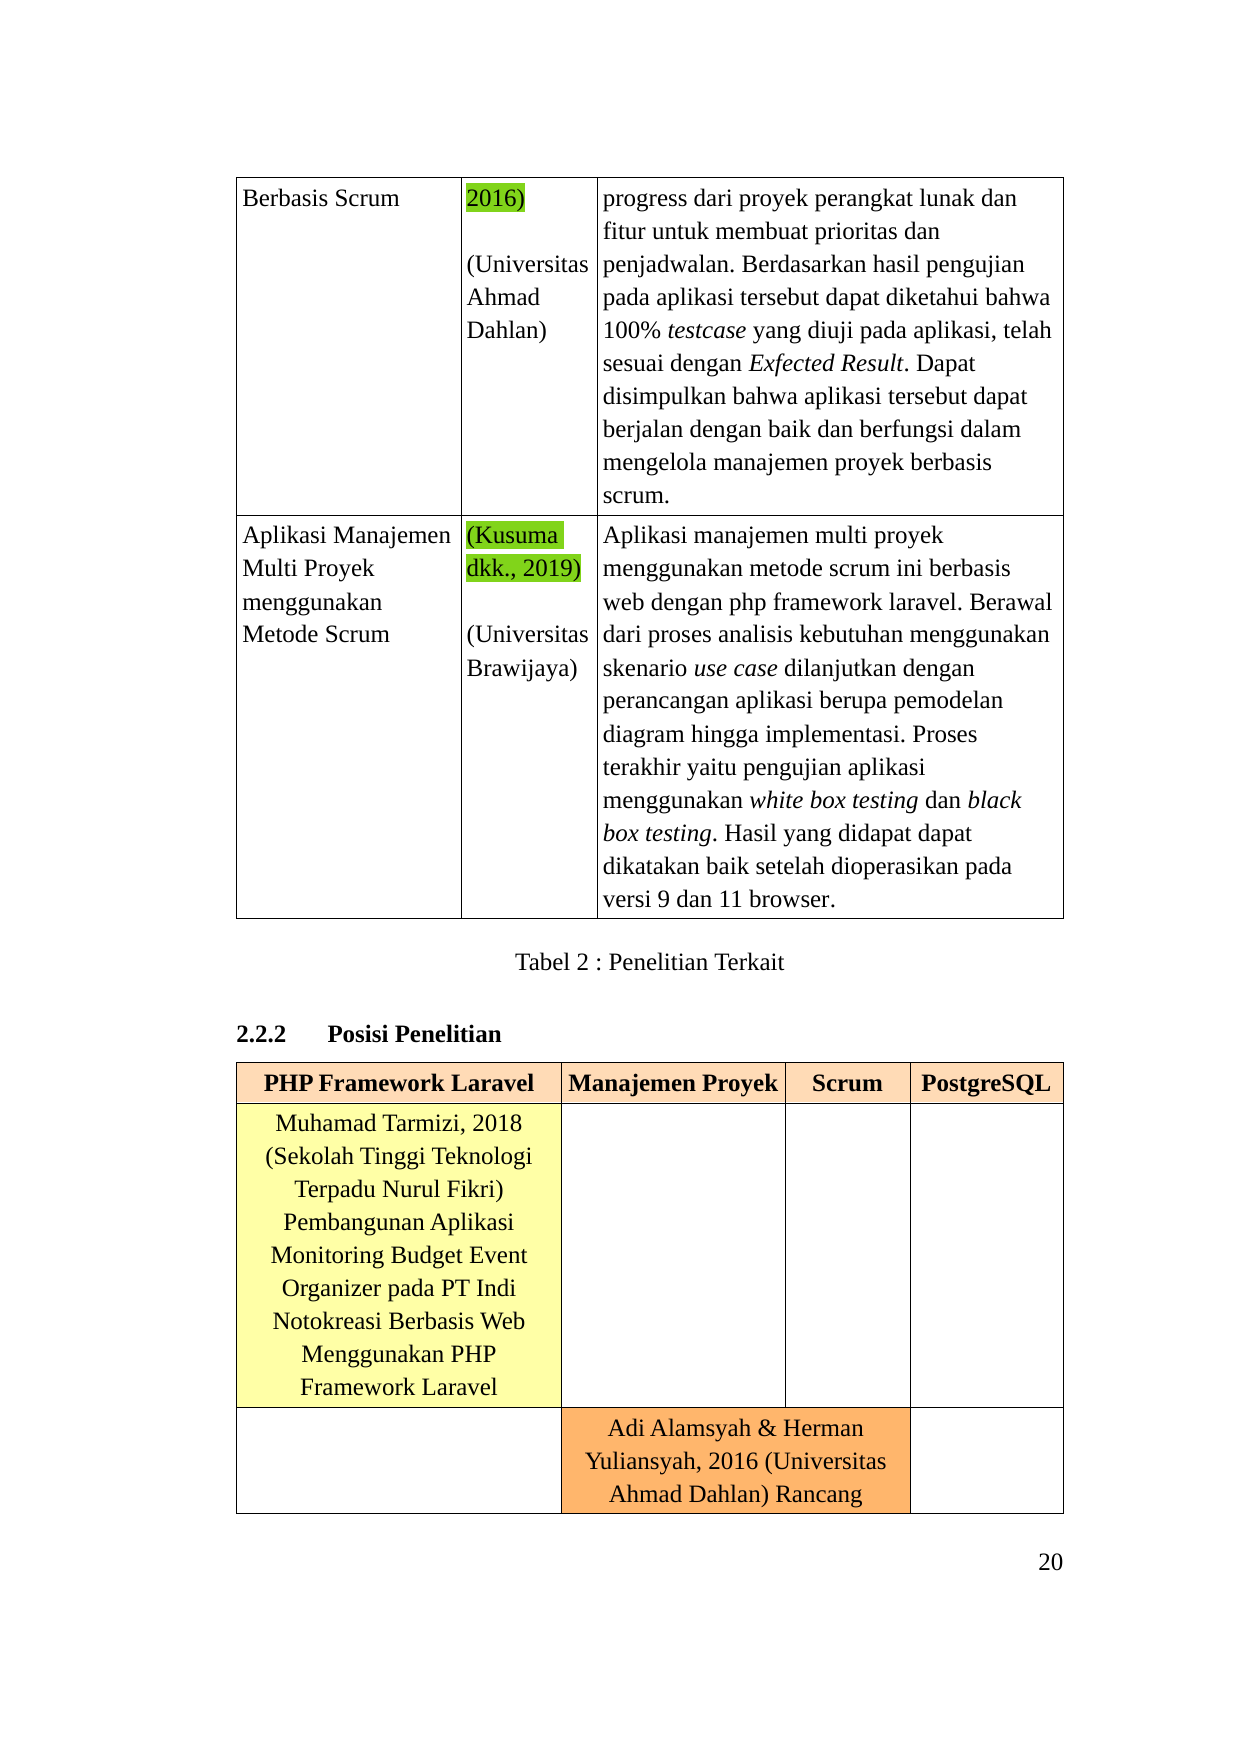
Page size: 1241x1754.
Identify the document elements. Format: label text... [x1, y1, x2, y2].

table_cell (Kusuma dkk., 2019) (Universitas Brawijaya) [462, 516, 597, 918]
subtitle 2.2.2 Posisi Penelitian [236, 1019, 1063, 1048]
table_cell Aplikasi Manajemen Multi Proyek menggunakan Metode Scrum [237, 516, 461, 918]
table_cell 2016) (Universitas Ahmad Dahlan) [462, 178, 597, 515]
table_cell [911, 1408, 1063, 1513]
table_cell Muhamad Tarmizi, 2018 (Sekolah Tinggi Teknologi Terpadu Nurul Fikri) Pembangunan Aplikasi Monitoring Budget Event Organizer pada PT Indi Notokreasi Berbasis Web Menggunakan PHP Framework Laravel [237, 1104, 561, 1407]
table_cell progress dari proyek perangkat lunak dan fitur untuk membuat prioritas dan penjadwalan. Berdasarkan hasil pengujian pada aplikasi tersebut dapat diketahui bahwa 100% testcase yang diuji pada aplikasi, telah sesuai dengan Exfected Result. Dapat disimpulkan bahwa aplikasi tersebut dapat berjalan dengan baik dan berfungsi dalam mengelola manajemen proyek berbasis scrum. [598, 178, 1063, 515]
table_header Scrum [786, 1063, 910, 1102]
table_header PHP Framework Laravel [237, 1063, 561, 1102]
table_cell [237, 1408, 561, 1513]
table_cell Aplikasi manajemen multi proyek menggunakan metode scrum ini berbasis web dengan php framework laravel. Berawal dari proses analisis kebutuhan menggunakan skenario use case dilanjutkan dengan perancangan aplikasi berupa pemodelan diagram hingga implementasi. Proses terakhir yaitu pengujian aplikasi menggunakan white box testing dan black box testing. Hasil yang didapat dapat dikatakan baik setelah dioperasikan pada versi 9 dan 11 browser. [598, 516, 1063, 918]
table_cell Berbasis Scrum [237, 178, 461, 515]
table_cell [786, 1104, 910, 1407]
table_cell [911, 1104, 1063, 1407]
table_header PostgreSQL [911, 1063, 1063, 1102]
text Tabel 2 : Penelitian Terkait [236, 947, 1063, 976]
table_cell Adi Alamsyah & Herman Yuliansyah, 2016 (Universitas Ahmad Dahlan) Rancang [562, 1408, 910, 1513]
table_cell [562, 1104, 785, 1407]
table_header Manajemen Proyek [562, 1063, 785, 1102]
